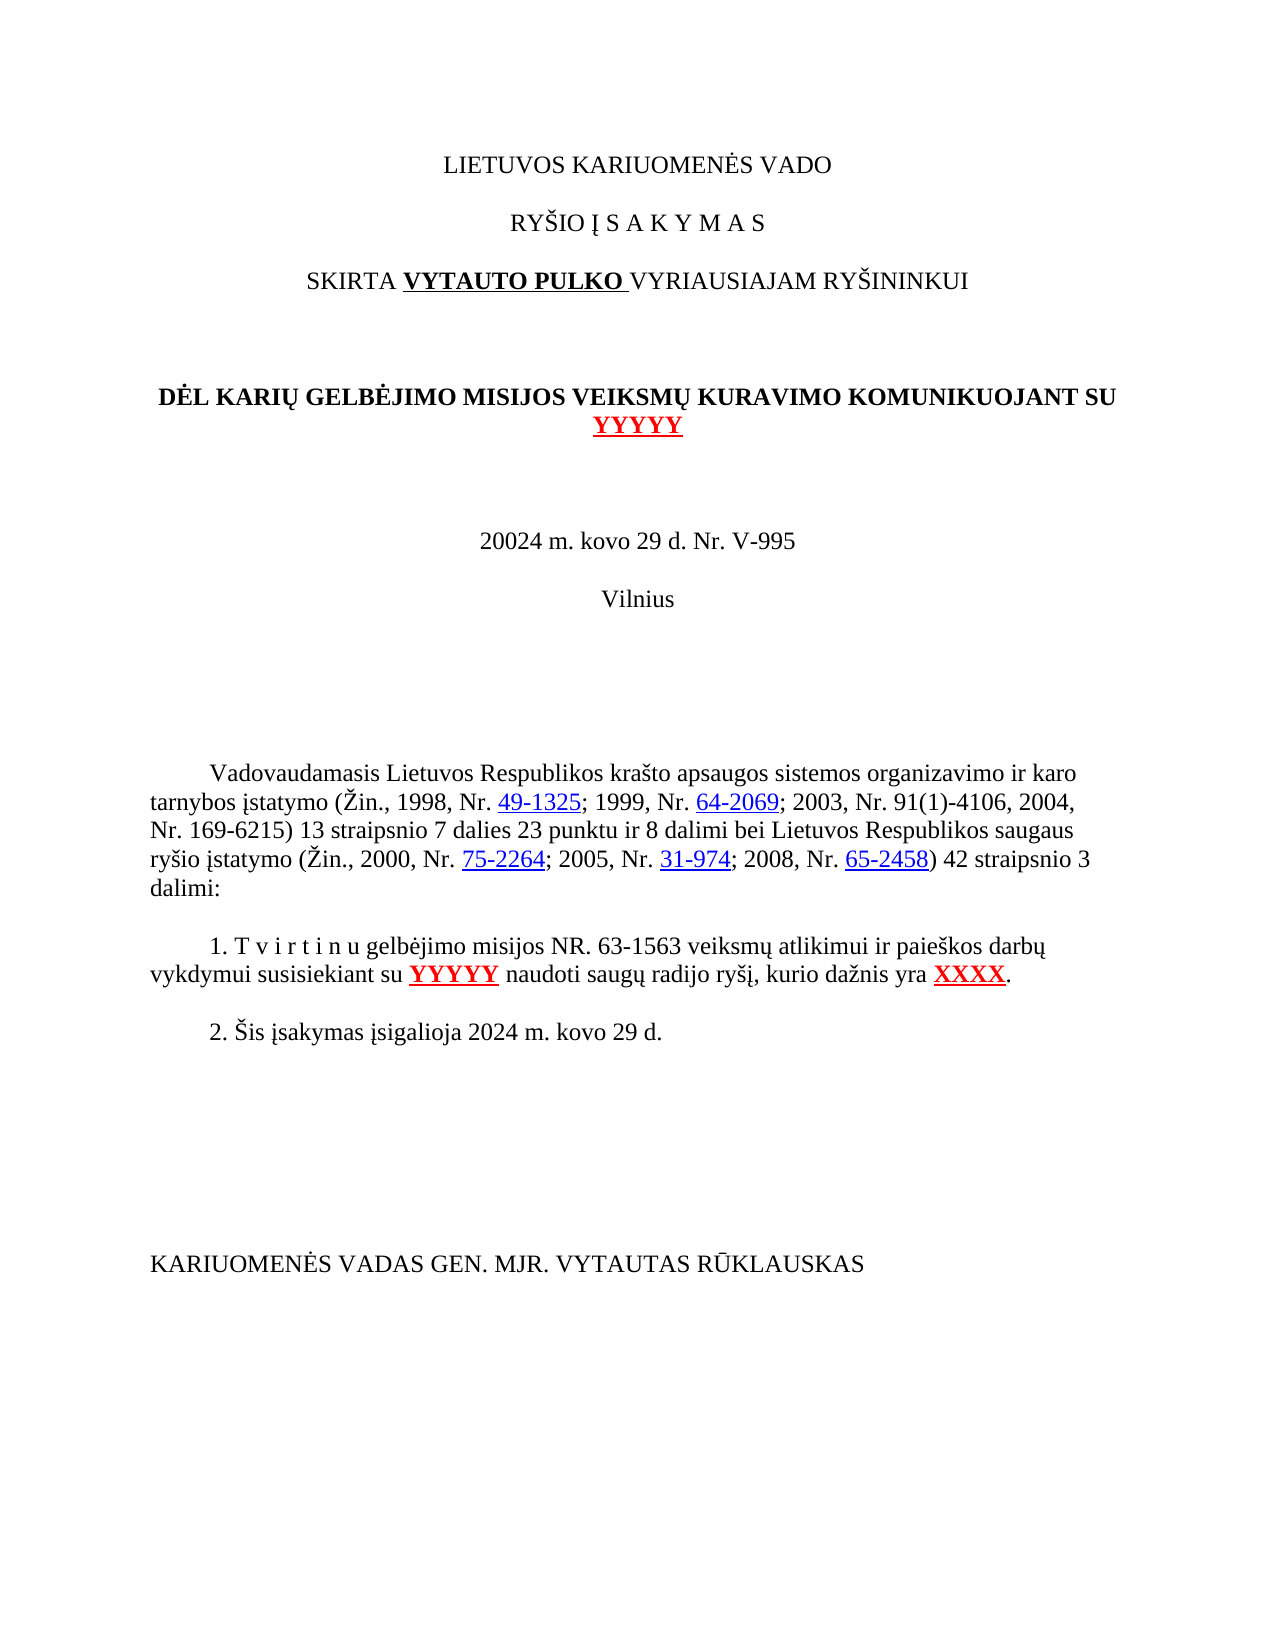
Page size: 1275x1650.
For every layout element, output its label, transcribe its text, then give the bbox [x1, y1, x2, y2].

text Vilnius [150, 584, 1125, 613]
text SKIRTA VYTAUTO PULKO VYRIAUSIAJAM RYŠININKUI [150, 266, 1125, 294]
text 1. T v i r t i n u gelbėjimo misijos NR. 63-1563 veiksmų atlikimui ir paieškos darbų vykdymui susisiekiant su YYYYY naudoti saugų radijo ryšį, kurio dažnis yra XXXX. [150, 931, 1125, 988]
text KARIUOMENĖS VADAS GEN. MJR. VYTAUTAS RŪKLAUSKAS [150, 1249, 1125, 1278]
text 20024 m. kovo 29 d. Nr. V-995 [150, 526, 1125, 555]
text RYŠIO Į S A K Y M A S [150, 208, 1125, 237]
text DĖL KARIŲ GELBĖJIMO MISIJOS VEIKSMŲ KURAVIMO KOMUNIKUOJANT SU YYYYY [150, 382, 1125, 439]
text Vadovaudamasis Lietuvos Respublikos krašto apsaugos sistemos organizavimo ir karo tarnybos įstatymo (Žin., 1998, Nr. 49-1325; 1999, Nr. 64-2069; 2003, Nr. 91(1)-4106, 2004, Nr. 169-6215) 13 straipsnio 7 dalies 23 punktu ir 8 dalimi bei Lietuvos Respublikos saugaus ryšio įstatymo (Žin., 2000, Nr. 75-2264; 2005, Nr. 31-974; 2008, Nr. 65-2458) 42 straipsnio 3 dalimi: [150, 758, 1125, 902]
text 2. Šis įsakymas įsigalioja 2024 m. kovo 29 d. [150, 1017, 1125, 1046]
text LIETUVOS KARIUOMENĖS VADO [150, 150, 1125, 179]
